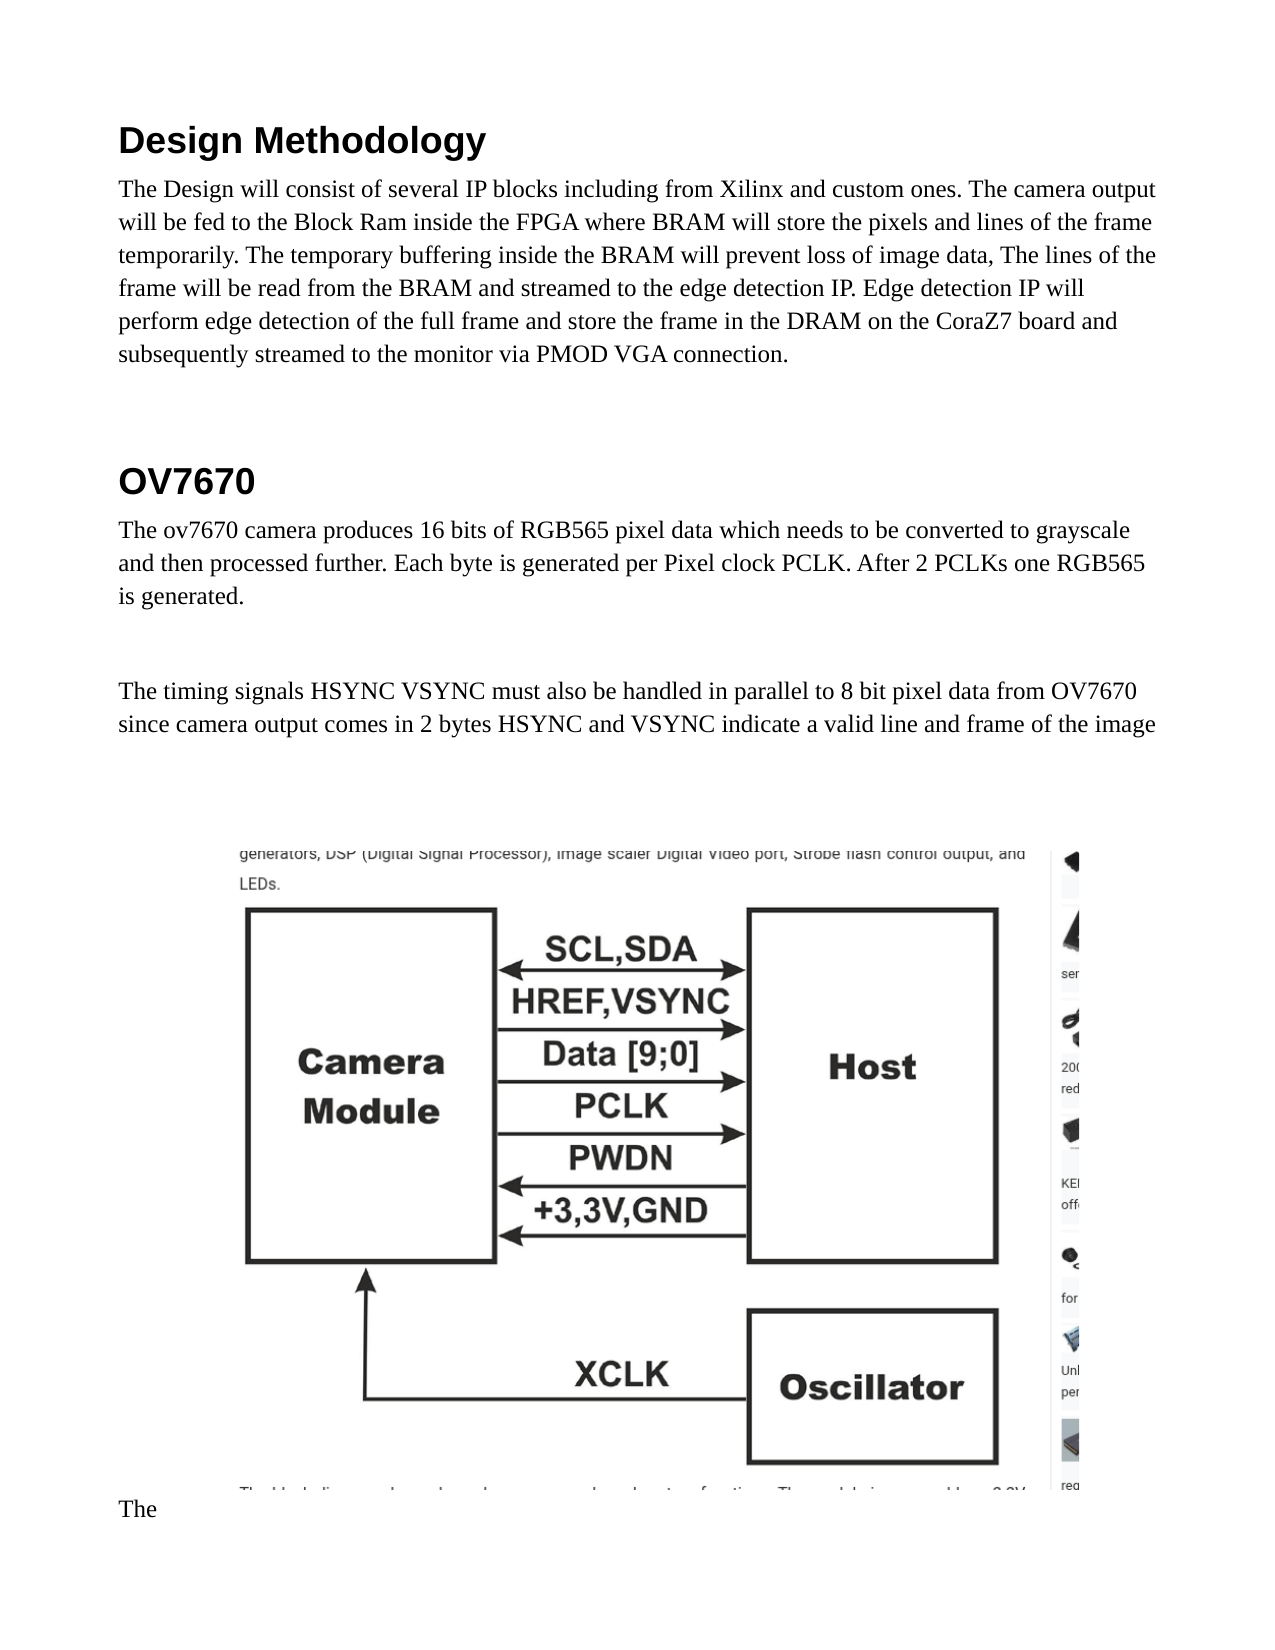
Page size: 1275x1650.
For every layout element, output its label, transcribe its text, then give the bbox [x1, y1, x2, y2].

picture [196, 851, 1080, 1490]
text The Design will consist of several IP blocks including from Xilinx and custom ones. The camera output will be fed to the Block Ram inside the FPGA where BRAM will store the pixels and lines of the frame temporarily. The temporary buffering inside the BRAM will prevent loss of image data, The lines of the frame will be read from the BRAM and streamed to the edge detection IP. Edge detection IP will perform edge detection of the full frame and store the frame in the DRAM on the CoraZ7 board and subsequently streamed to the monitor via PMOD VGA connection. [118, 174, 1157, 368]
text The [118, 852, 1157, 1523]
text The ov7670 camera produces 16 bits of RGB565 pixel data which needs to be converted to grayscale and then processed further. Each byte is generated per Pixel clock PCLK. After 2 PCLKs one RGB565 is generated. [118, 515, 1157, 609]
subtitle OV7670 [118, 459, 1157, 502]
text The timing signals HSYNC VSYNC must also be handled in parallel to 8 bit pixel data from OV7670 since camera output comes in 2 bytes HSYNC and VSYNC indicate a valid line and frame of the image [118, 676, 1157, 738]
subtitle Design Methodology [118, 118, 1157, 161]
